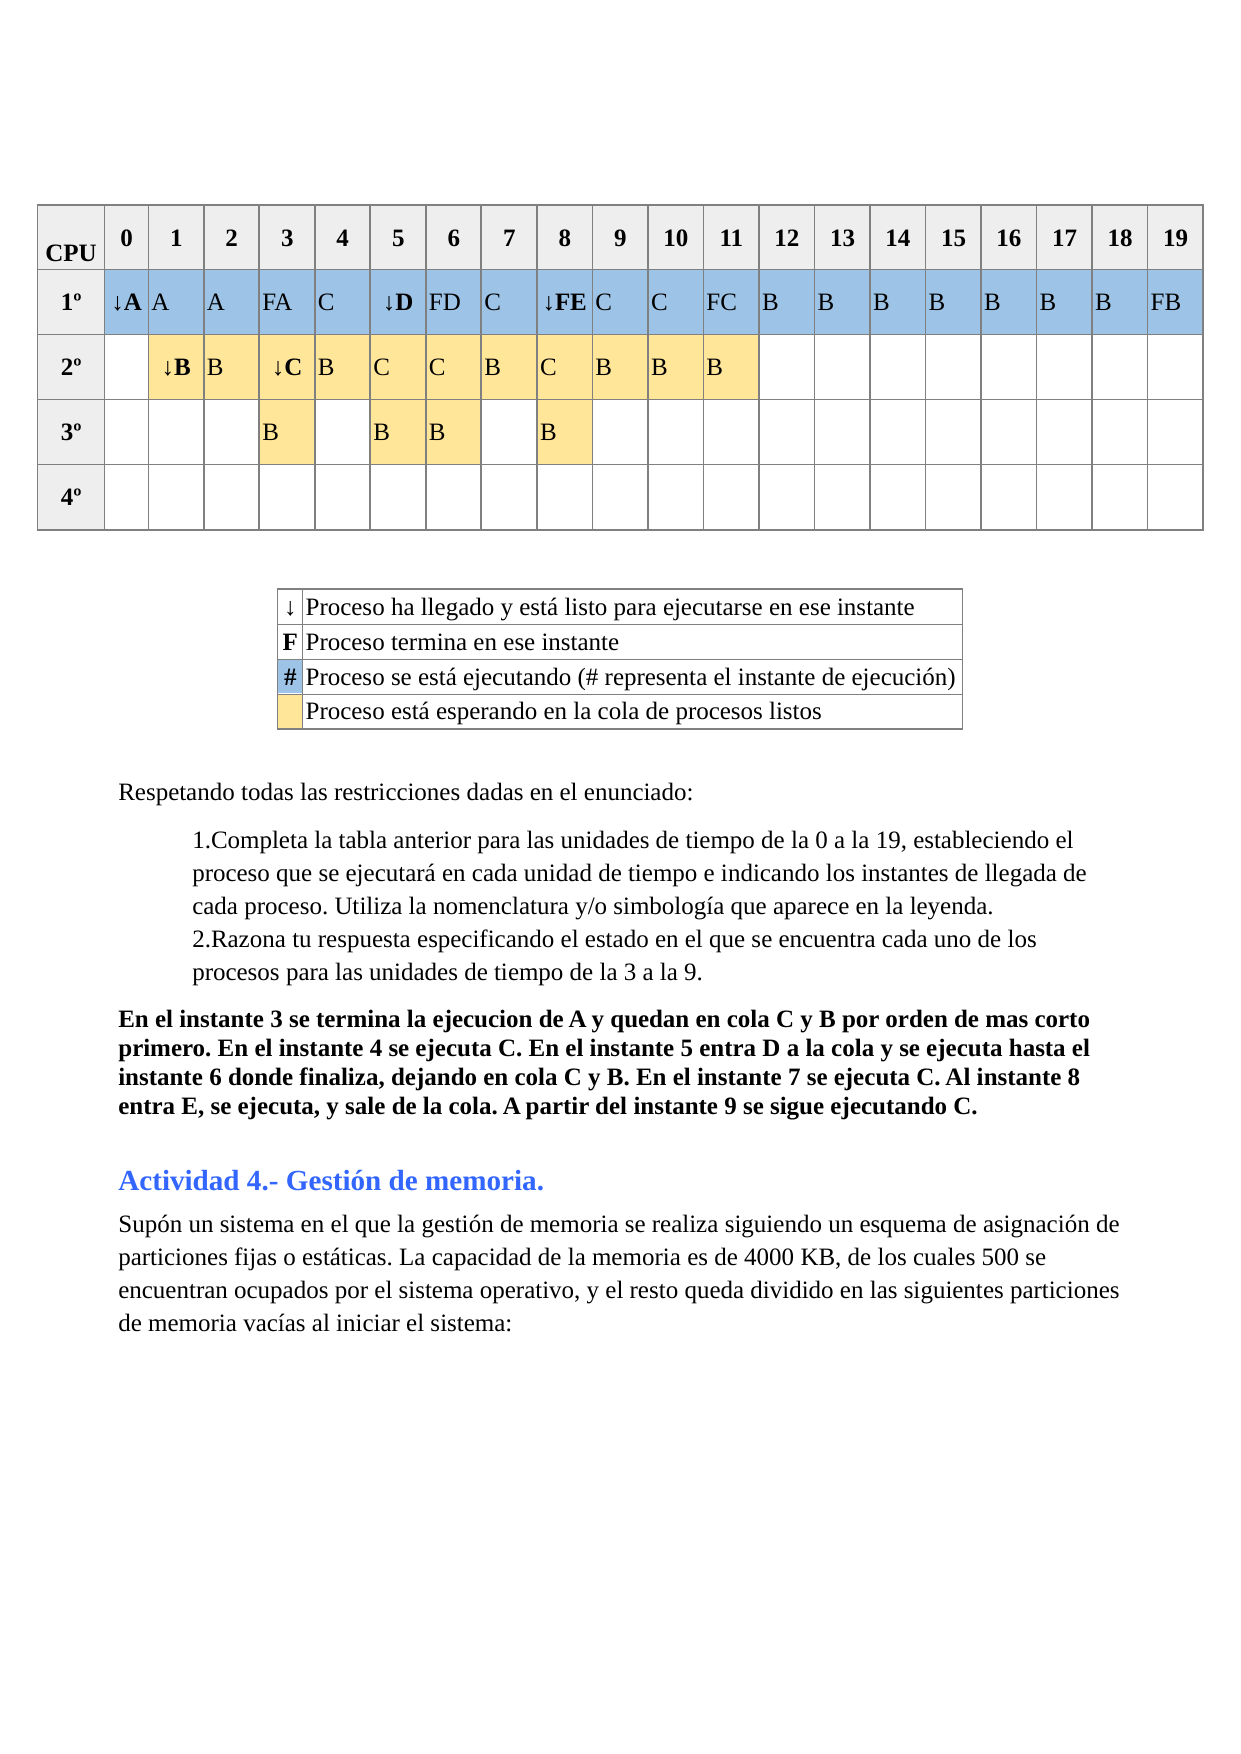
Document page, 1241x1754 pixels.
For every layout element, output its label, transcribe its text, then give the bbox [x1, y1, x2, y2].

table_cell ↓D [371, 270, 425, 334]
table_cell C [593, 270, 647, 334]
table_cell [482, 400, 536, 464]
table_cell B [649, 335, 703, 399]
table_cell C [427, 335, 480, 399]
table_cell [760, 400, 814, 464]
table_cell [105, 465, 148, 529]
table_cell [704, 465, 758, 529]
table_cell C [316, 270, 369, 334]
table_cell FB [1148, 270, 1202, 334]
table_header 3 [260, 206, 314, 269]
table_cell [278, 695, 302, 728]
table_cell [982, 335, 1036, 399]
table_header 10 [649, 206, 703, 269]
table_cell ↓C [260, 335, 314, 399]
table_cell [1093, 400, 1147, 464]
table_cell 4º [38, 465, 104, 529]
table_cell B [815, 270, 869, 334]
table_cell B [205, 335, 258, 399]
table_cell # [278, 660, 302, 693]
table_cell C [482, 270, 536, 334]
table_cell [105, 400, 148, 464]
table_cell [1093, 335, 1147, 399]
table_cell [1037, 465, 1091, 529]
table_header 12 [760, 206, 814, 269]
table_cell C [371, 335, 425, 399]
table_cell 2º [38, 335, 104, 399]
table_header 11 [704, 206, 758, 269]
table_cell [982, 465, 1036, 529]
table_header 13 [815, 206, 869, 269]
table_cell FD [427, 270, 480, 334]
table_cell B [371, 400, 425, 464]
text En el instante 3 se termina la ejecucion de A y quedan en cola C y B por orden de mas corto primero. En el instante 4 se ejecuta C. En el instante 5 entra D a la cola y se ejecuta hasta el instante 6 donde finaliza, dejando en cola C y B. En el instante 7 se ejecuta C. Al instante 8 entra E, se ejecuta, y sale de la cola. A partir del instante 9 se sigue ejecutando C. [118, 1004, 1122, 1119]
table_cell ↓FE [538, 270, 592, 334]
table_cell [1148, 465, 1202, 529]
table_cell B [260, 400, 314, 464]
table_cell C [649, 270, 703, 334]
table_cell [871, 335, 925, 399]
table_cell [982, 400, 1036, 464]
table_cell B [704, 335, 758, 399]
table_cell [593, 400, 647, 464]
table_header 5 [371, 206, 425, 269]
table_cell [316, 400, 369, 464]
table_cell [105, 335, 148, 399]
table_cell C [538, 335, 592, 399]
table_cell B [1093, 270, 1147, 334]
table_header 7 [482, 206, 536, 269]
table_cell [871, 465, 925, 529]
table_cell [316, 465, 369, 529]
table_cell [593, 465, 647, 529]
table_header 6 [427, 206, 480, 269]
table_cell B [926, 270, 980, 334]
table_header ↓ [278, 590, 302, 624]
table_cell A [205, 270, 258, 334]
table_cell [427, 465, 480, 529]
table_cell [649, 400, 703, 464]
table_cell B [1037, 270, 1091, 334]
table_header CPU [38, 206, 104, 269]
table_cell B [482, 335, 536, 399]
table_header 2 [205, 206, 258, 269]
table_cell 1º [38, 270, 104, 334]
table_cell [704, 400, 758, 464]
table_header 15 [926, 206, 980, 269]
list Completa la tabla anterior para las unidades de tiempo de la 0 a la 19, estableciendo el proceso que se ejecutará en cada unidad de tiempo e indicando los instantes de llegada de cada proceso. Utiliza la nomenclatura y/o simbología que aparece en la leyenda. [118, 825, 1122, 920]
subtitle Actividad 4.- Gestión de memoria. [118, 1163, 1122, 1196]
list Razona tu respuesta especificando el estado en el que se encuentra cada uno de los procesos para las unidades de tiempo de la 3 a la 9. [118, 924, 1122, 986]
table_header 0 [105, 206, 148, 269]
table_cell B [427, 400, 480, 464]
table_cell [205, 400, 258, 464]
table_cell [371, 465, 425, 529]
table_cell [926, 400, 980, 464]
table_cell [871, 400, 925, 464]
table_cell [1037, 400, 1091, 464]
table_header Proceso ha llegado y está listo para ejecutarse en ese instante [303, 590, 962, 624]
table_cell [815, 335, 869, 399]
table_cell B [982, 270, 1036, 334]
table_cell B [316, 335, 369, 399]
table_cell [482, 465, 536, 529]
table_cell [149, 465, 203, 529]
table_cell B [760, 270, 814, 334]
table_header 14 [871, 206, 925, 269]
table_cell FC [704, 270, 758, 334]
table_header 19 [1148, 206, 1202, 269]
table_cell FA [260, 270, 314, 334]
table_cell [205, 465, 258, 529]
table_header 16 [982, 206, 1036, 269]
table_header 1 [149, 206, 203, 269]
table_header 17 [1037, 206, 1091, 269]
table_cell [760, 465, 814, 529]
text Respetando todas las restricciones dadas en el enunciado: [118, 777, 1122, 806]
table_cell 3º [38, 400, 104, 464]
text Supón un sistema en el que la gestión de memoria se realiza siguiendo un esquema de asignación de particiones fijas o estáticas. La capacidad de la memoria es de 4000 KB, de los cuales 500 se encuentran ocupados por el sistema operativo, y el resto queda dividido en las siguientes particiones de memoria vacías al iniciar el sistema: [118, 1209, 1122, 1337]
table_cell [815, 465, 869, 529]
table_cell [649, 465, 703, 529]
table_cell B [538, 400, 592, 464]
table_cell [926, 335, 980, 399]
table_cell Proceso termina en ese instante [303, 625, 962, 659]
table_cell Proceso se está ejecutando (# representa el instante de ejecución) [303, 660, 962, 693]
table_cell [815, 400, 869, 464]
table_cell [1093, 465, 1147, 529]
table_cell Proceso está esperando en la cola de procesos listos [303, 695, 962, 728]
table_cell [538, 465, 592, 529]
table_cell B [593, 335, 647, 399]
table_header 4 [316, 206, 369, 269]
table_cell ↓B [149, 335, 203, 399]
table_cell A [149, 270, 203, 334]
table_header 9 [593, 206, 647, 269]
table_cell [760, 335, 814, 399]
table_header 18 [1093, 206, 1147, 269]
table_cell ↓A [105, 270, 148, 334]
table_cell [926, 465, 980, 529]
table_cell F [278, 625, 302, 659]
table_cell [149, 400, 203, 464]
table_cell [1037, 335, 1091, 399]
table_header 8 [538, 206, 592, 269]
table_cell [1148, 400, 1202, 464]
table_cell [260, 465, 314, 529]
table_cell B [871, 270, 925, 334]
table_cell [1148, 335, 1202, 399]
